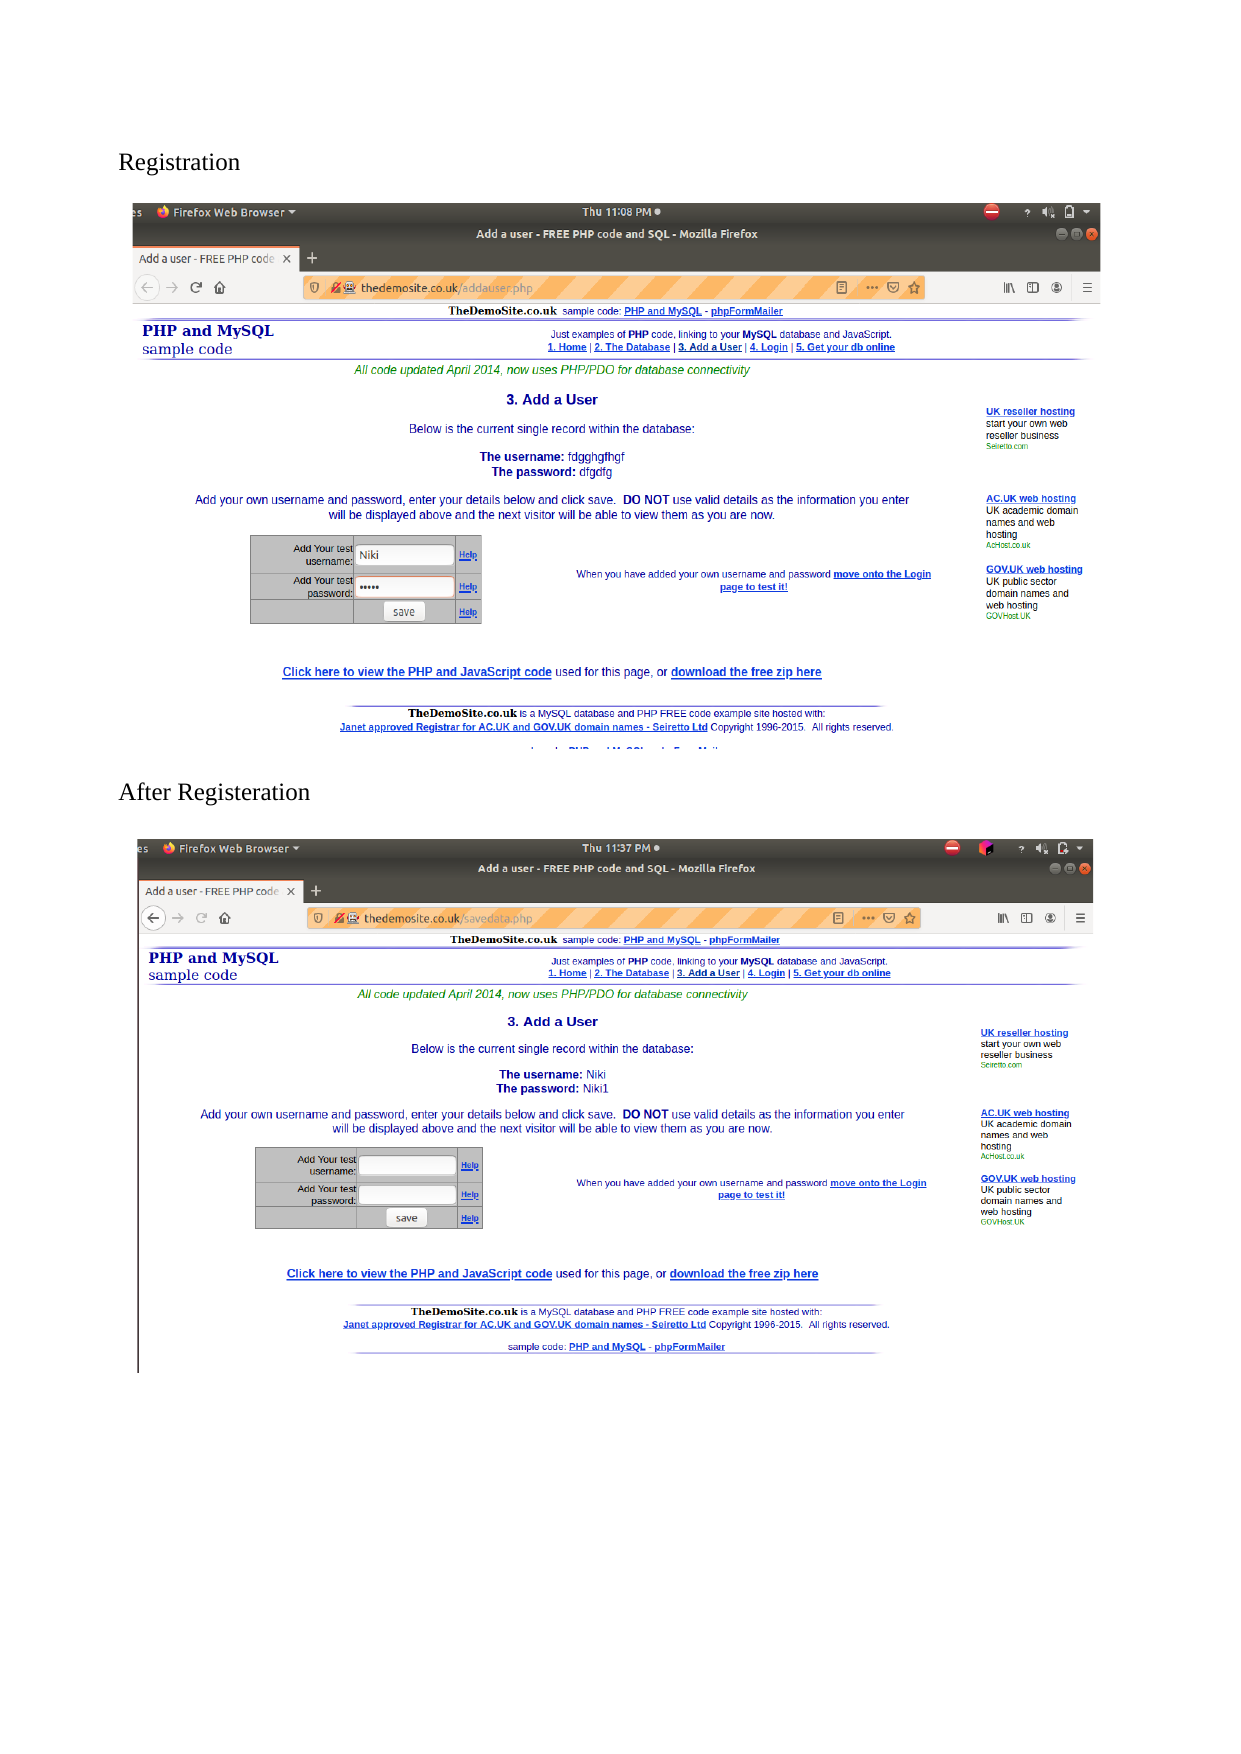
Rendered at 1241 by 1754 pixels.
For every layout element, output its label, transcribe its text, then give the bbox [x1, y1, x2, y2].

text After Registeration [118, 777, 1122, 806]
picture [137, 839, 1094, 1373]
picture [132, 203, 1101, 749]
text Registration [118, 147, 1122, 176]
